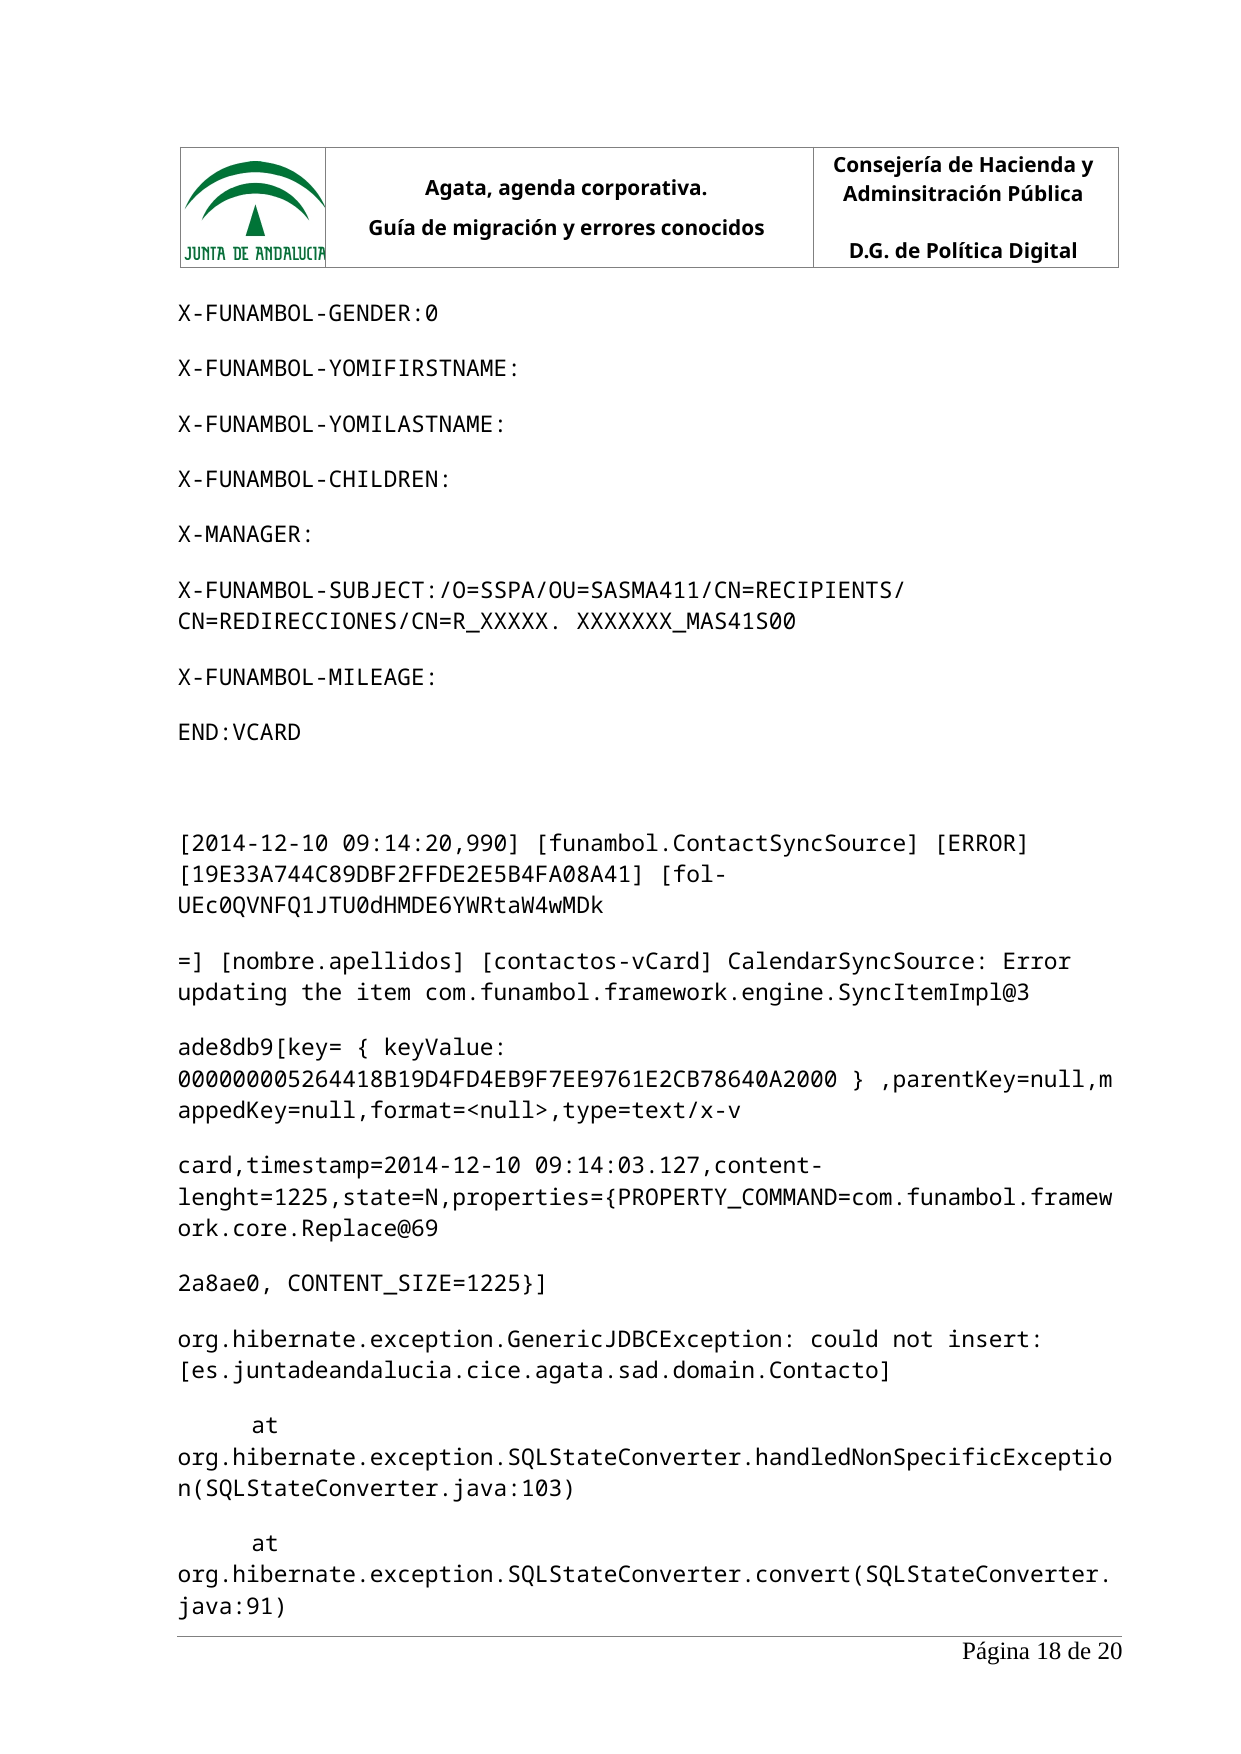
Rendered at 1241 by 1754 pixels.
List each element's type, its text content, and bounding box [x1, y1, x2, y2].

text X-MANAGER: [177, 518, 1122, 549]
text at org.hibernate.exception.SQLStateConverter.handledNonSpecificException(SQLStateConverter.java:103) [177, 1409, 1122, 1503]
text END:VCARD [177, 716, 1122, 747]
text X-FUNAMBOL-YOMIFIRSTNAME: [177, 352, 1122, 383]
text X-FUNAMBOL-YOMILASTNAME: [177, 407, 1122, 439]
text X-FUNAMBOL-SUBJECT:/O=SSPA/OU=SASMA411/CN=RECIPIENTS/CN=REDIRECCIONES/CN=R_XXXXX. XXXXXXX_MAS41S00 [177, 574, 1122, 636]
text 2a8ae0, CONTENT_SIZE=1225}] [177, 1267, 1122, 1298]
picture [184, 161, 325, 260]
text at org.hibernate.exception.SQLStateConverter.convert(SQLStateConverter.java:91) [177, 1527, 1122, 1621]
text X-FUNAMBOL-GENDER:0 [177, 297, 1122, 328]
text [2014-12-10 09:14:20,990] [funambol.ContactSyncSource] [ERROR] [19E33A744C89DBF2FFDE2E5B4FA08A41] [fol-UEc0QVNFQ1JTU0dHMDE6YWRtaW4wMDk [177, 827, 1122, 920]
text card,timestamp=2014-12-10 09:14:03.127,content-lenght=1225,state=N,properties={PROPERTY_COMMAND=com.funambol.framework.core.Replace@69 [177, 1149, 1122, 1243]
text =] [nombre.apellidos] [contactos-vCard] CalendarSyncSource: Error updating the item com.funambol.framework.engine.SyncItemImpl@3 [177, 944, 1122, 1007]
text X-FUNAMBOL-CHILDREN: [177, 463, 1122, 494]
text org.hibernate.exception.GenericJDBCException: could not insert: [es.juntadeandalucia.cice.agata.sad.domain.Contacto] [177, 1322, 1122, 1385]
text X-FUNAMBOL-MILEAGE: [177, 660, 1122, 692]
text ade8db9[key= { keyValue: 000000005264418B19D4FD4EB9F7EE9761E2CB78640A2000 } ,parentKey=null,mappedKey=null,format=<null>,type=text/x-v [177, 1031, 1122, 1125]
